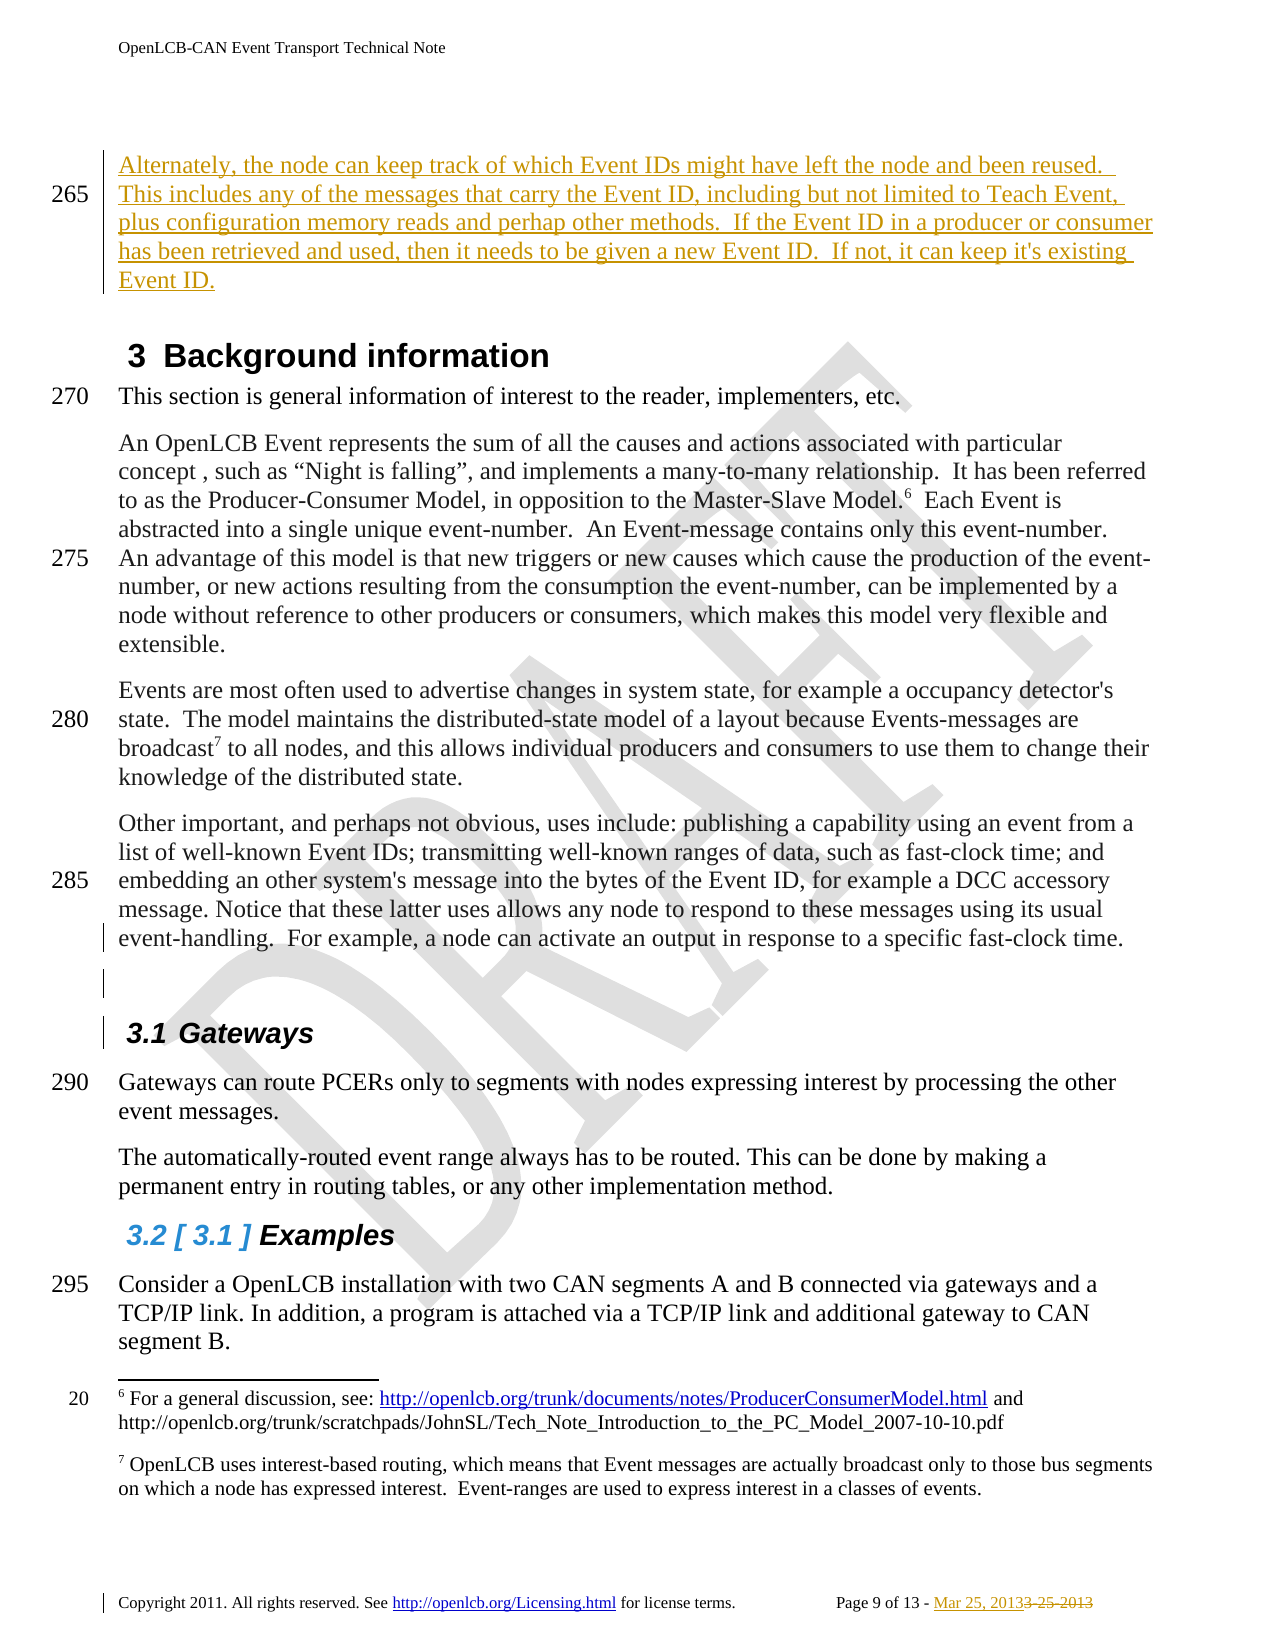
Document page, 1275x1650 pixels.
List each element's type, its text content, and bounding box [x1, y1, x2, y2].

text OpenLCB uses interest-based routing, which means that Event messages are actually broadcast only to those bus segments on which a node has expressed interest. Event-ranges are used to express interest in a classes of events. [118, 1452, 1157, 1500]
text Other important, and perhaps not obvious, uses include: publishing a capability using an event from a list of well-known Event IDs; transmitting well-known ranges of data, such as fast-clock time; and embedding an other system's message into the bytes of the Event ID, for example a DCC accessory message. Notice that these latter uses allows any node to respond to these messages using its usual event-handling. For example, a node can activate an output in response to a specific fast-clock time. [366, 828, 515, 952]
text Gateways can route PCERs only to segments with nodes expressing interest by processing the other event messages. [263, 1067, 468, 1125]
text Other important, and perhaps not obvious, uses include: publishing a capability using an event from a list of well-known Event IDs; transmitting well-known ranges of data, such as fast-clock time; and embedding an other system's message into the bytes of the Event ID, for example a DCC accessory message. Notice that these latter uses allows any node to respond to these messages using its usual event-handling. For example, a node can activate an output in response to a specific fast-clock time. [118, 808, 415, 952]
text This section is general information of interest to the reader, implementers, etc. [118, 381, 807, 410]
text The automatically-routed event range always has to be routed. This can be done by making a permanent entry in routing tables, or any other implementation method. [338, 1142, 494, 1200]
subtitle Gateways [416, 1016, 512, 1049]
text Gateways can route PCERs only to segments with nodes expressing interest by processing the other event messages. [573, 1067, 1157, 1125]
text An OpenLCB Event represents the sum of all the causes and actions associated with particular concept , such as “Night is falling”, and implements a many-to-many relationship. It has been referred to as the Producer-Consumer Model, in opposition to the Master-Slave Model. Each Event is abstracted into a single unique event-number. An Event-message contains only this event-number. An advantage of this model is that new triggers or new causes which cause the production of the event-number, or new actions resulting from the consumption the event-number, can be implemented by a node without reference to other producers or consumers, which makes this model very flexible and extensible. [832, 428, 1157, 658]
text This section is general information of interest to the reader, implementers, etc. [817, 381, 900, 410]
text Consider a OpenLCB installation with two CAN segments A and B connected via gateways and a TCP/IP link. In addition, a program is attached via a TCP/IP link and additional gateway to CAN segment B. [118, 1269, 1157, 1355]
subtitle [490, 1218, 1157, 1251]
text Gateways can route PCERs only to segments with nodes expressing interest by processing the other event messages. [118, 1067, 278, 1125]
text Events are most often used to advertise changes in system state, for example a occupancy detector's state. The model maintains the distributed-state model of a layout because Events-messages are broadcast to all nodes, and this allows individual producers and consumers to use them to change their knowledge of the distributed state. [800, 675, 1157, 790]
subtitle Background information [118, 336, 1157, 375]
text Events are most often used to advertise changes in system state, for example a occupancy detector's state. The model maintains the distributed-state model of a layout because Events-messages are broadcast to all nodes, and this allows individual producers and consumers to use them to change their knowledge of the distributed state. [561, 675, 850, 790]
text Events are most often used to advertise changes in system state, for example a occupancy detector's state. The model maintains the distributed-state model of a layout because Events-messages are broadcast to all nodes, and this allows individual producers and consumers to use them to change their knowledge of the distributed state. [118, 675, 587, 790]
text For a general discussion, see: http://openlcb.org/trunk/documents/notes/ProducerConsumerModel.html and http://openlcb.org/trunk/scratchpads/JohnSL/Tech_Note_Introduction_to_the_PC_Model_2007-10-10.pdf [118, 1386, 1157, 1434]
subtitle Gateways [691, 1016, 1157, 1049]
subtitle [414, 1218, 483, 1251]
subtitle Gateways [118, 1016, 202, 1049]
subtitle Examples [118, 1218, 404, 1251]
text Gateways can route PCERs only to segments with nodes expressing interest by processing the other event messages. [464, 1067, 584, 1125]
text Other important, and perhaps not obvious, uses include: publishing a capability using an event from a list of well-known Event IDs; transmitting well-known ranges of data, such as fast-clock time; and embedding an other system's message into the bytes of the Event ID, for example a DCC accessory message. Notice that these latter uses allows any node to respond to these messages using its usual event-handling. For example, a node can activate an output in response to a specific fast-clock time. [675, 808, 1157, 952]
subtitle Gateways [522, 1016, 678, 1049]
text An OpenLCB Event represents the sum of all the causes and actions associated with particular concept , such as “Night is falling”, and implements a many-to-many relationship. It has been referred to as the Producer-Consumer Model, in opposition to the Master-Slave Model. Each Event is abstracted into a single unique event-number. An Event-message contains only this event-number. An advantage of this model is that new triggers or new causes which cause the production of the event-number, or new actions resulting from the consumption the event-number, can be implemented by a node without reference to other producers or consumers, which makes this model very flexible and extensible. [118, 428, 1019, 658]
text Alternately, the node can keep track of which Event IDs might have left the node and been reused. This includes any of the messages that carry the Event ID, including but not limited to Teach Event, plus configuration memory reads and perhap other methods. If the Event ID in a producer or consumer has been retrieved and used, then it needs to be given a new Event ID. If not, it can keep it's existing Event ID. [118, 150, 1157, 294]
text The automatically-routed event range always has to be routed. This can be done by making a permanent entry in routing tables, or any other implementation method. [513, 1142, 1157, 1200]
text This section is general information of interest to the reader, implementers, etc. [889, 381, 1157, 410]
text Other important, and perhaps not obvious, uses include: publishing a capability using an event from a list of well-known Event IDs; transmitting well-known ranges of data, such as fast-clock time; and embedding an other system's message into the bytes of the Event ID, for example a DCC accessory message. Notice that these latter uses allows any node to respond to these messages using its usual event-handling. For example, a node can activate an output in response to a specific fast-clock time. [455, 808, 699, 952]
text The automatically-routed event range always has to be routed. This can be done by making a permanent entry in routing tables, or any other implementation method. [118, 1142, 353, 1200]
text Events are most often used to advertise changes in system state, for example a occupancy detector's state. The model maintains the distributed-state model of a layout because Events-messages are broadcast to all nodes, and this allows individual producers and consumers to use them to change their knowledge of the distributed state. [564, 717, 674, 790]
subtitle Gateways [212, 1016, 402, 1049]
